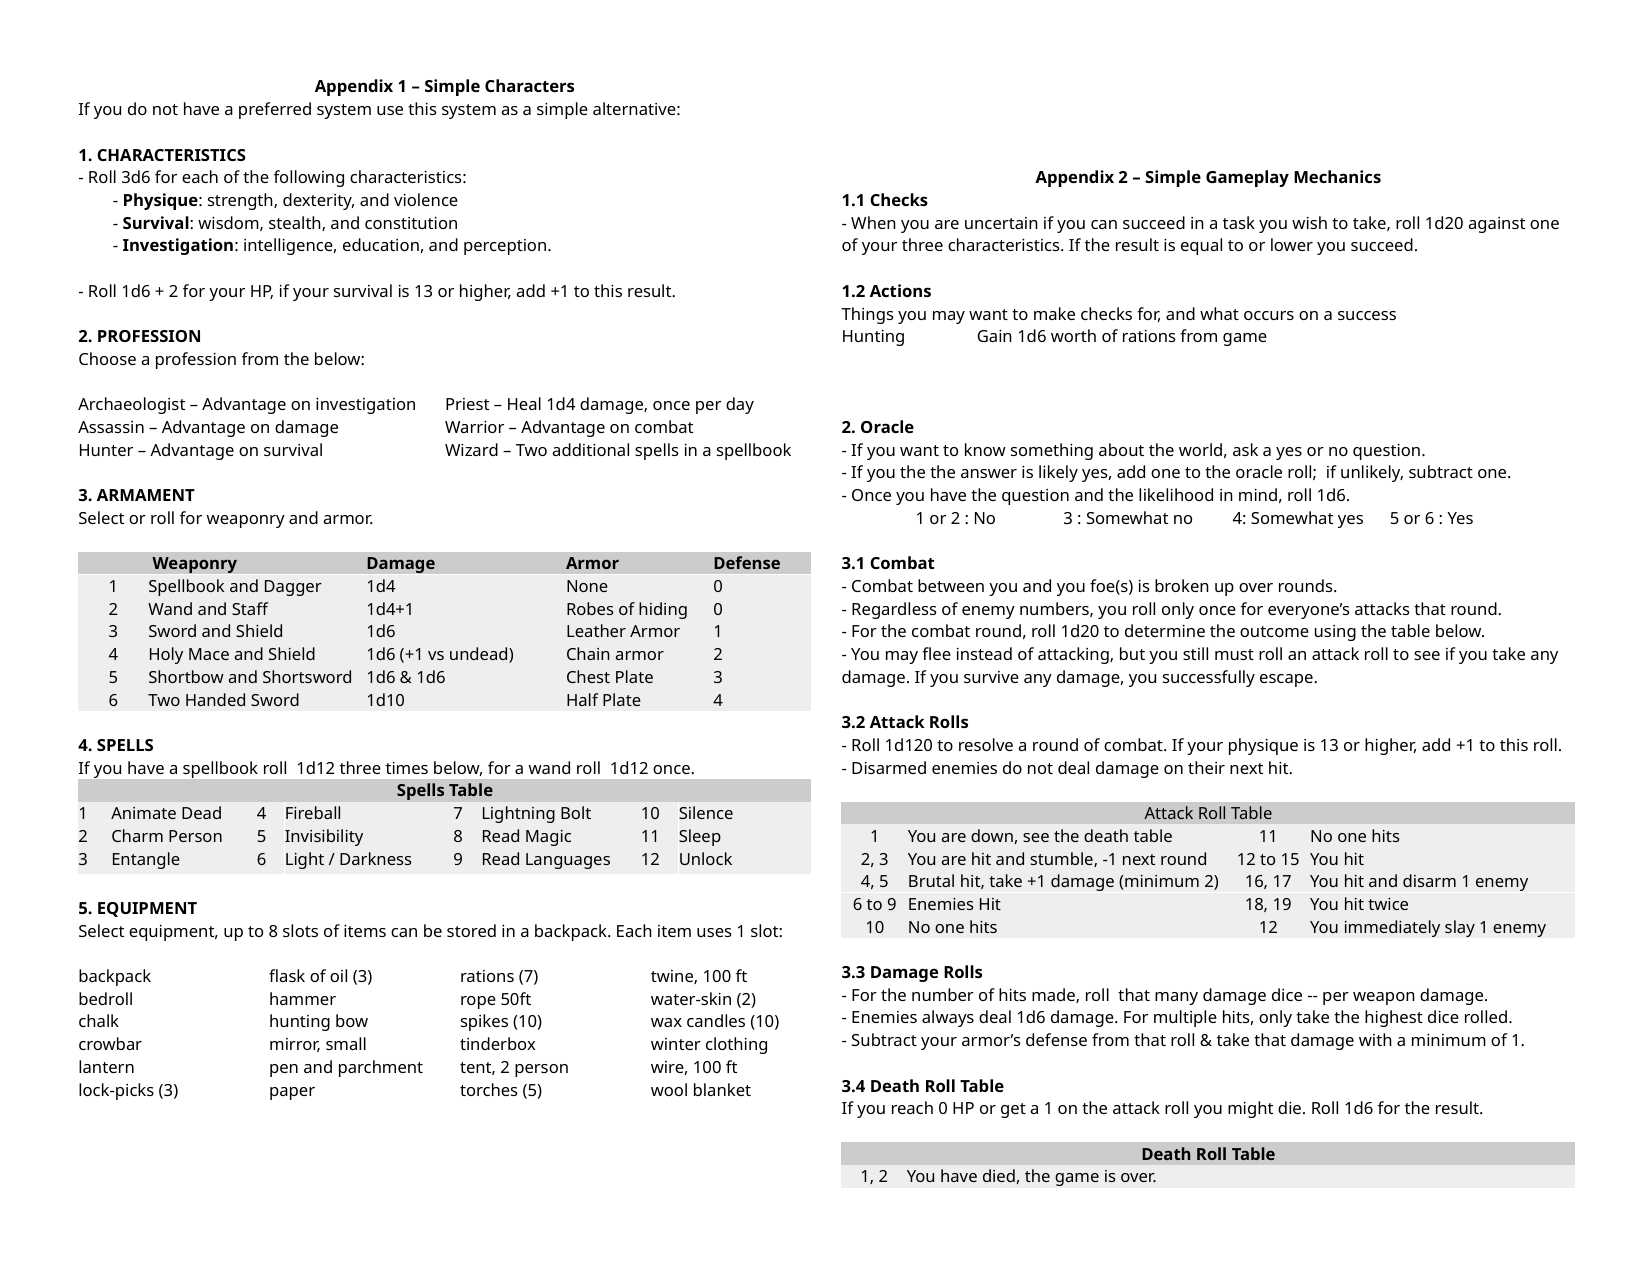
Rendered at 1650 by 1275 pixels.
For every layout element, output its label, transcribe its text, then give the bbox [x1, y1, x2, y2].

text - Investigation: intelligence, education, and perception. [78, 234, 811, 279]
text 3. ARMAMENT [78, 484, 811, 506]
table_cell Wizard – Two additional spells in a spellbook [445, 438, 811, 461]
table_cell 1d4+1 [366, 597, 566, 620]
text 1.1 Checks [841, 188, 1575, 211]
table_cell 12 to 15 [1226, 847, 1310, 870]
table_cell Silence [679, 802, 811, 824]
text lantern [78, 1055, 239, 1078]
text Appendix 1 – Simple Characters [78, 75, 811, 98]
table_header [78, 552, 148, 574]
table_cell 1 [78, 802, 111, 824]
table_cell 4 [713, 688, 811, 711]
table_cell 12 [1226, 915, 1310, 938]
text 3.2 Attack Rolls [841, 711, 1575, 733]
table_cell Wand and Staff [148, 597, 366, 620]
text 3.1 Combat [841, 552, 1575, 574]
text - If you want to know something about the world, ask a yes or no question. [841, 438, 1575, 461]
table_cell 5 [257, 824, 284, 847]
table_cell 1d10 [366, 688, 566, 711]
table_cell 6 [257, 847, 284, 874]
table_cell 1d6 & 1d6 [366, 665, 566, 688]
table_cell No one hits [1310, 824, 1575, 847]
text - Regardless of enemy numbers, you roll only once for everyone’s attacks that round. [841, 597, 1575, 620]
table_header Death Roll Table [841, 1142, 1575, 1165]
table_header Armor [566, 552, 713, 574]
text - Roll 3d6 for each of the following characteristics: [78, 166, 811, 188]
table_cell 2 [78, 824, 111, 847]
text backpack [78, 964, 239, 987]
text rope 50ft [460, 987, 621, 1010]
table_cell Unlock [679, 847, 811, 874]
table_cell 0 [713, 575, 811, 597]
table_cell 7 [453, 802, 481, 824]
text lock-picks (3) [78, 1078, 239, 1101]
text If you have a spellbook roll 1d12 three times below, for a wand roll 1d12 once. [78, 756, 811, 779]
table_cell 4, 5 [841, 870, 908, 892]
table_header Attack Roll Table [841, 802, 1575, 824]
table_cell Chain armor [566, 643, 713, 665]
table_cell You hit and disarm 1 enemy [1310, 870, 1575, 892]
text bedroll [78, 987, 239, 1010]
text torches (5) [460, 1078, 621, 1101]
table_header Damage [366, 552, 566, 574]
table_cell 3 [78, 847, 111, 874]
table_cell Shortbow and Shortsword [148, 665, 366, 688]
table_cell 3 [78, 620, 148, 643]
text chalk [78, 1010, 239, 1033]
table_cell Sword and Shield [148, 620, 366, 643]
text crowbar [78, 1033, 239, 1055]
text winter clothing [651, 1033, 811, 1055]
table_header Gain 1d6 worth of rations from game [972, 325, 1575, 347]
text - Enemies always deal 1d6 damage. For multiple hits, only take the highest dice rolled. [841, 1006, 1575, 1029]
table_cell You are hit and stumble, -1 next round [908, 847, 1226, 870]
table_cell 1d6 (+1 vs undead) [366, 643, 566, 665]
table_cell Leather Armor [566, 620, 713, 643]
text - Roll 1d6 + 2 for your HP, if your survival is 13 or higher, add +1 to this result. [78, 279, 811, 302]
table_cell [841, 347, 972, 370]
text spikes (10) [460, 1010, 621, 1033]
table_cell 18, 19 [1226, 893, 1310, 915]
table_cell Fireball [285, 802, 453, 824]
table_cell You hit twice [1310, 893, 1575, 915]
text 1. CHARACTERISTICS [78, 143, 811, 166]
text wire, 100 ft [651, 1055, 811, 1078]
text - You may flee instead of attacking, but you still must roll an attack roll to see if you take any damage. If you survive any damage, you successfully escape. [841, 643, 1575, 688]
text tent, 2 person [460, 1055, 621, 1078]
table_cell 16, 17 [1226, 870, 1310, 892]
text - Roll 1d120 to resolve a round of combat. If your physique is 13 or higher, add +1 to this roll. [841, 733, 1575, 756]
table_cell 10 [641, 802, 678, 824]
text rations (7) [460, 964, 621, 987]
text - Disarmed enemies do not deal damage on their next hit. [841, 756, 1575, 779]
table_cell 1, 2 [841, 1165, 907, 1188]
table_cell 11 [641, 824, 678, 847]
table_cell 4 [78, 643, 148, 665]
text twine, 100 ft [651, 964, 811, 987]
text hunting bow [269, 1010, 430, 1033]
table_cell 1 [841, 824, 908, 847]
text 2. Oracle [841, 416, 1575, 438]
table_cell Half Plate [566, 688, 713, 711]
table_cell 6 to 9 [841, 893, 908, 915]
table_cell Entangle [111, 847, 257, 874]
table_header Priest – Heal 1d4 damage, once per day [445, 393, 811, 416]
table_cell Two Handed Sword [148, 688, 366, 711]
table_cell No one hits [908, 915, 1226, 938]
text If you reach 0 HP or get a 1 on the attack roll you might die. Roll 1d6 for the result. [841, 1097, 1575, 1119]
table_cell Animate Dead [111, 802, 257, 824]
table_cell Read Magic [481, 824, 641, 847]
table_cell 2, 3 [841, 847, 908, 870]
text flask of oil (3) [269, 964, 430, 987]
table_cell 2 [78, 597, 148, 620]
table_cell Light / Darkness [285, 847, 453, 874]
table_header Weaponry [148, 552, 366, 574]
text - Survival: wisdom, stealth, and constitution [78, 211, 811, 234]
text 3.4 Death Roll Table [841, 1074, 1575, 1097]
table_cell 6 [78, 688, 148, 711]
text tinderbox [460, 1033, 621, 1055]
table_cell You immediately slay 1 enemy [1310, 915, 1575, 938]
text - When you are uncertain if you can succeed in a task you wish to take, roll 1d20 against one of your three characteristics. If the result is equal to or lower you succeed. [841, 211, 1575, 257]
text 1 or 2 : No 3 : Somewhat no 4: Somewhat yes 5 or 6 : Yes [841, 506, 1575, 529]
table_cell 3 [713, 665, 811, 688]
table_cell 5 [78, 665, 148, 688]
table_cell 10 [841, 915, 908, 938]
table_cell Invisibility [285, 824, 453, 847]
table_cell Holy Mace and Shield [148, 643, 366, 665]
text - Physique: strength, dexterity, and violence [78, 188, 811, 211]
table_cell Read Languages [481, 847, 641, 874]
table_cell You are down, see the death table [908, 824, 1226, 847]
text pen and parchment paper [269, 1055, 430, 1101]
text wool blanket [651, 1078, 811, 1101]
text 5. EQUIPMENT [78, 896, 811, 919]
text 2. PROFESSION [78, 325, 811, 347]
table_cell 1d4 [366, 575, 566, 597]
table_cell Assassin – Advantage on damage [78, 416, 445, 438]
text - Combat between you and you foe(s) is broken up over rounds. [841, 574, 1575, 597]
text Choose a profession from the below: [78, 347, 811, 370]
text 3.3 Damage Rolls [841, 961, 1575, 983]
table_cell 1 [78, 575, 148, 597]
table_header Hunting [841, 325, 972, 347]
text - Subtract your armor’s defense from that roll & take that damage with a minimum of 1. [841, 1029, 1575, 1051]
table_cell Sleep [679, 824, 811, 847]
text - For the number of hits made, roll that many damage dice -- per weapon damage. [841, 983, 1575, 1006]
text Select or roll for weaponry and armor. [78, 506, 811, 529]
text - For the combat round, roll 1d20 to determine the outcome using the table below. [841, 620, 1575, 643]
text water-skin (2) [651, 987, 811, 1010]
table_cell Lightning Bolt [481, 802, 641, 824]
table_cell You have died, the game is over. [907, 1165, 1575, 1188]
table_cell 12 [641, 847, 678, 874]
table_cell You hit [1310, 847, 1575, 870]
text 4. SPELLS [78, 733, 811, 756]
text mirror, small [269, 1033, 430, 1055]
text Appendix 2 – Simple Gameplay Mechanics [841, 166, 1575, 188]
table_cell Chest Plate [566, 665, 713, 688]
table_cell [972, 347, 1575, 370]
table_cell 1 [713, 620, 811, 643]
table_cell [972, 370, 1575, 393]
table_header Defense [713, 552, 811, 574]
text Things you may want to make checks for, and what occurs on a success [841, 302, 1575, 325]
text wax candles (10) [651, 1010, 811, 1033]
text - Once you have the question and the likelihood in mind, roll 1d6. [841, 484, 1575, 506]
table_cell 9 [453, 847, 481, 874]
table_cell 0 [713, 597, 811, 620]
table_header Spells Table [78, 779, 811, 802]
table_cell 11 [1226, 824, 1310, 847]
table_cell None [566, 575, 713, 597]
text 1.2 Actions [841, 279, 1575, 302]
table_cell Enemies Hit [908, 893, 1226, 915]
text If you do not have a preferred system use this system as a simple alternative: [78, 98, 811, 120]
table_cell Brutal hit, take +1 damage (minimum 2) [908, 870, 1226, 892]
table_cell Charm Person [111, 824, 257, 847]
table_cell 1d6 [366, 620, 566, 643]
table_cell [841, 370, 972, 393]
table_cell Robes of hiding [566, 597, 713, 620]
table_header Archaeologist – Advantage on investigation [78, 393, 445, 416]
table_cell 4 [257, 802, 284, 824]
text Select equipment, up to 8 slots of items can be stored in a backpack. Each item uses 1 slot: [78, 919, 811, 964]
text hammer [269, 987, 430, 1010]
text - If you the the answer is likely yes, add one to the oracle roll; if unlikely, subtract one. [841, 461, 1575, 484]
table_cell Warrior – Advantage on combat [445, 416, 811, 438]
table_cell Hunter – Advantage on survival [78, 438, 445, 461]
table_cell Spellbook and Dagger [148, 575, 366, 597]
table_cell 8 [453, 824, 481, 847]
table_cell 2 [713, 643, 811, 665]
